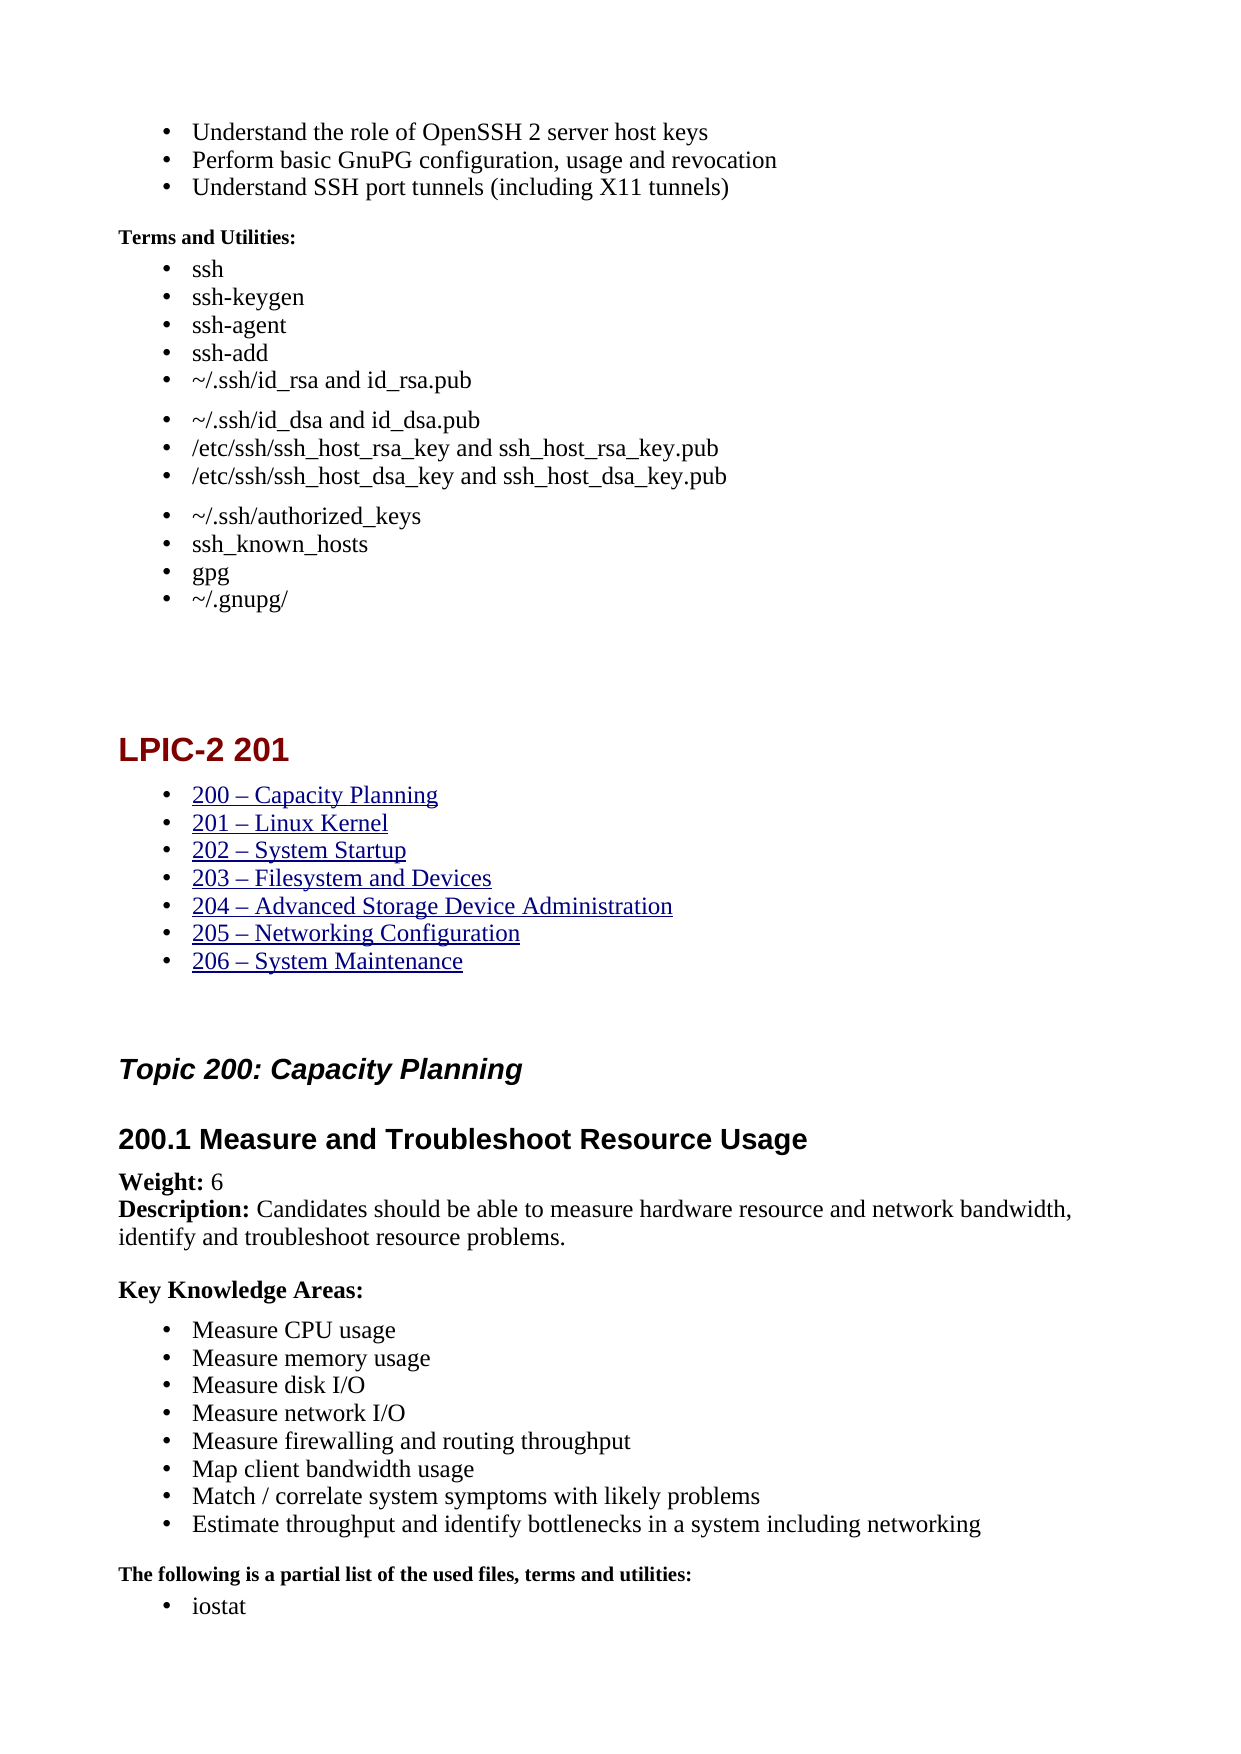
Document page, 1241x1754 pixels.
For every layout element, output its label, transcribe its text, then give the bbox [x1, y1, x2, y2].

list Measure disk I/O [162, 1372, 1122, 1399]
list 206 – System Maintenance [162, 947, 1122, 975]
subtitle Terms and Utilities: [118, 226, 1122, 249]
list Match / correlate system symptoms with likely problems [162, 1482, 1122, 1510]
subtitle Key Knowledge Areas: [118, 1276, 1122, 1304]
list ssh-add [162, 339, 1122, 366]
list Measure CPU usage [162, 1316, 1122, 1344]
list ssh-agent [162, 311, 1122, 339]
list 205 – Networking Configuration [162, 919, 1122, 947]
list ssh_known_hosts [162, 530, 1122, 558]
list ssh-keygen [162, 283, 1122, 311]
list Measure memory usage [162, 1344, 1122, 1372]
list ~/.ssh/id_dsa and id_dsa.pub [162, 407, 1122, 434]
list Understand SSH port tunnels (including X11 tunnels) [162, 173, 1122, 201]
list ~/.ssh/id_rsa and id_rsa.pub [162, 366, 1122, 394]
list ~/.gnupg/ [162, 585, 1122, 613]
text Weight: 6 Description: Candidates should be able to measure hardware resource and network bandwidth, identify and troubleshoot resource problems. [118, 1168, 1122, 1251]
list ~/.ssh/authorized_keys [162, 502, 1122, 530]
subtitle 200.1 Measure and Troubleshoot Resource Usage [118, 1123, 1122, 1155]
subtitle LPIC-2 201 [118, 731, 1122, 768]
subtitle Topic 200: Capacity Planning [118, 1053, 1122, 1085]
list Understand the role of OpenSSH 2 server host keys [162, 118, 1122, 146]
list Estimate throughput and identify bottlenecks in a system including networking [162, 1510, 1122, 1538]
list 203 – Filesystem and Devices [162, 864, 1122, 892]
list /etc/ssh/ssh_host_rsa_key and ssh_host_rsa_key.pub [162, 434, 1122, 462]
list ssh [162, 256, 1122, 283]
list Measure network I/O [162, 1399, 1122, 1427]
list /etc/ssh/ssh_host_dsa_key and ssh_host_dsa_key.pub [162, 462, 1122, 490]
list 202 – System Startup [162, 836, 1122, 864]
list gpg [162, 558, 1122, 585]
subtitle The following is a partial list of the used files, terms and utilities: [118, 1563, 1122, 1586]
list 204 – Advanced Storage Device Administration [162, 892, 1122, 919]
list 200 – Capacity Planning [162, 781, 1122, 809]
list iostat [162, 1592, 1122, 1620]
list Measure firewalling and routing throughput [162, 1427, 1122, 1455]
list Map client bandwidth usage [162, 1455, 1122, 1482]
list 201 – Linux Kernel [162, 809, 1122, 836]
list Perform basic GnuPG configuration, usage and revocation [162, 146, 1122, 173]
